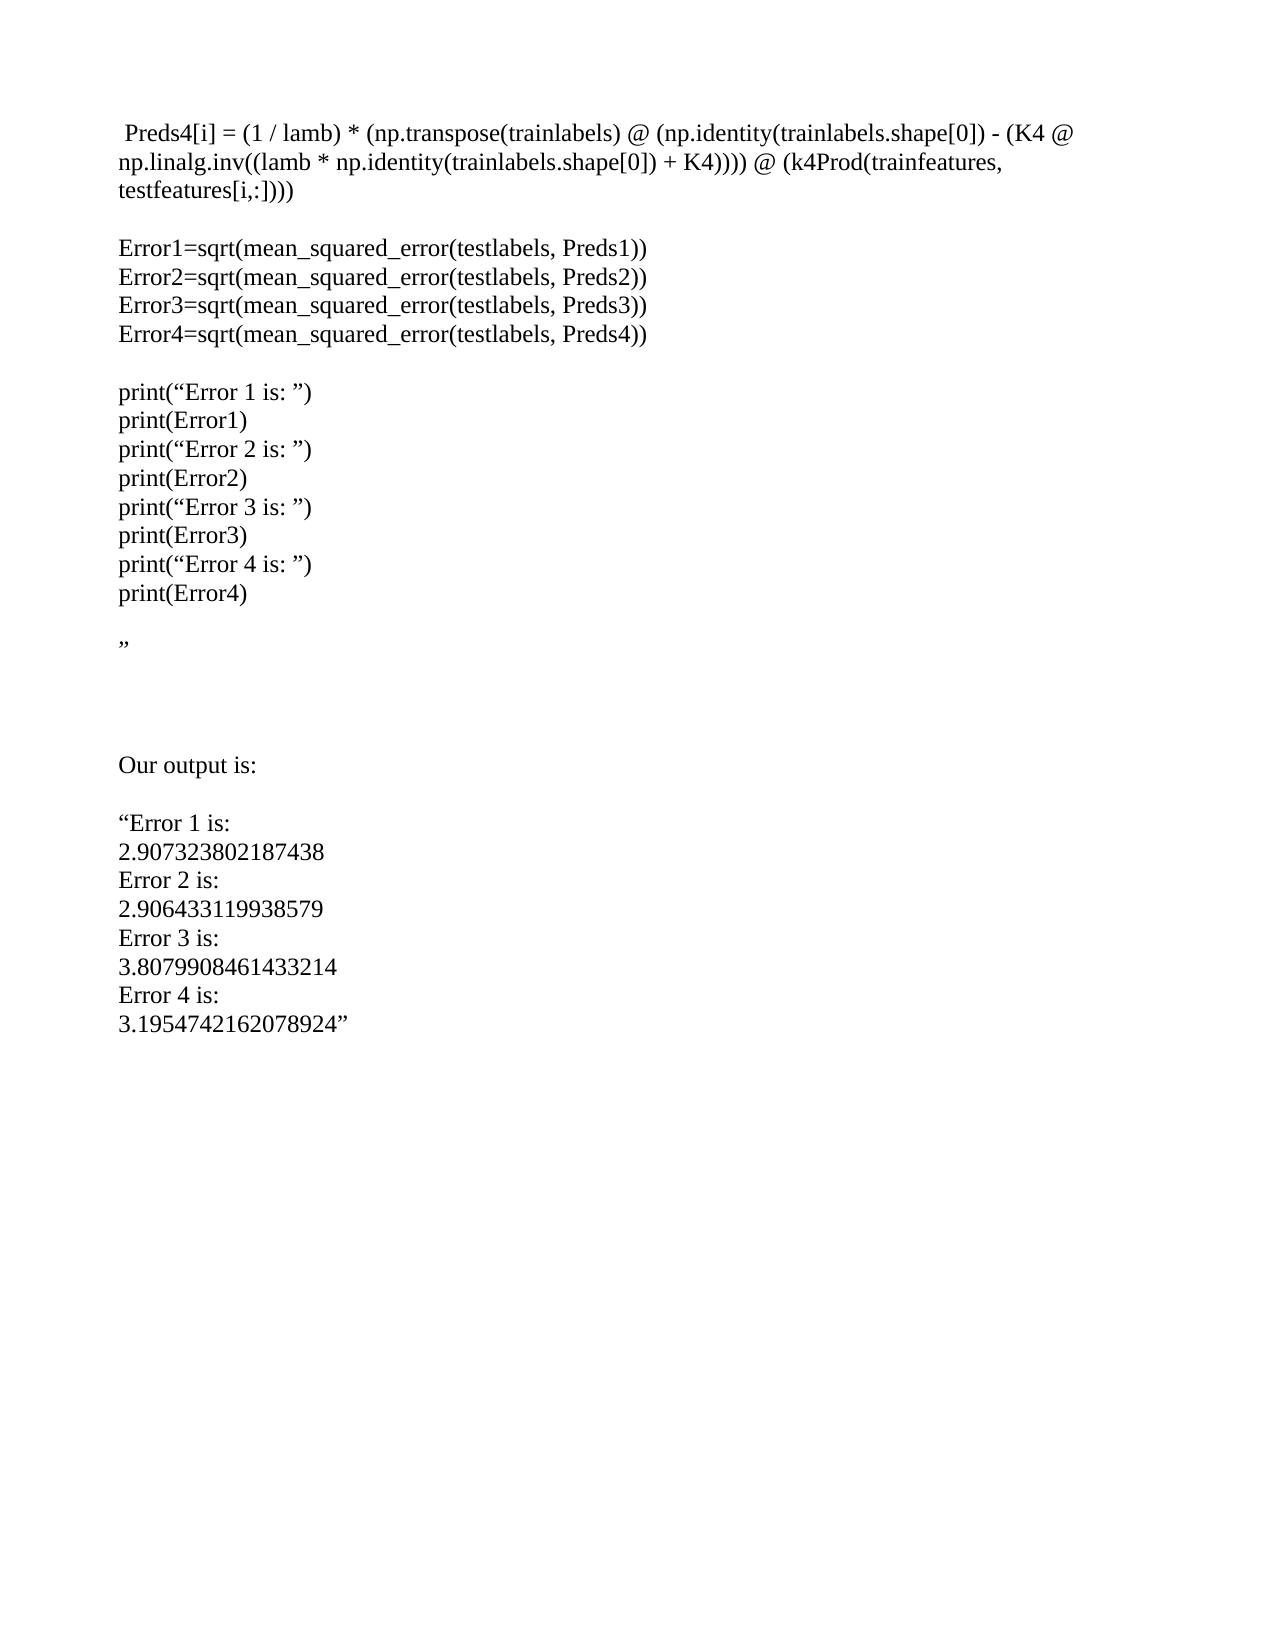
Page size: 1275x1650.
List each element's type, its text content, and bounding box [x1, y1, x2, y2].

text print(“Error 3 is: ”) [118, 492, 1157, 521]
text “Error 1 is: [118, 808, 1157, 837]
text Error3=sqrt(mean_squared_error(testlabels, Preds3)) [118, 291, 1157, 319]
text 3.8079908461433214 [118, 952, 1157, 981]
text Our output is: [118, 751, 1157, 779]
text 2.906433119938579 [118, 894, 1157, 923]
text ” [118, 636, 1157, 664]
text Error 3 is: [118, 923, 1157, 952]
text print(“Error 1 is: ”) [118, 377, 1157, 406]
text Preds4[i] = (1 / lamb) * (np.transpose(trainlabels) @ (np.identity(trainlabels.shape[0]) - (K4 @ np.linalg.inv((lamb * np.identity(trainlabels.shape[0]) + K4)))) @ (k4Prod(trainfeatures, testfeatures[i,:]))) [118, 118, 1157, 204]
text Error4=sqrt(mean_squared_error(testlabels, Preds4)) [118, 319, 1157, 348]
text 2.907323802187438 [118, 837, 1157, 866]
text Error 4 is: [118, 981, 1157, 1009]
text print(Error2) [118, 463, 1157, 492]
text 3.1954742162078924” [118, 1009, 1157, 1038]
text Error2=sqrt(mean_squared_error(testlabels, Preds2)) [118, 262, 1157, 291]
text print(Error1) [118, 406, 1157, 434]
text print(“Error 2 is: ”) [118, 434, 1157, 463]
text Error1=sqrt(mean_squared_error(testlabels, Preds1)) [118, 233, 1157, 262]
text print(Error3) [118, 521, 1157, 549]
text print(“Error 4 is: ”) [118, 549, 1157, 578]
text Error 2 is: [118, 866, 1157, 894]
text print(Error4) [118, 578, 1157, 607]
